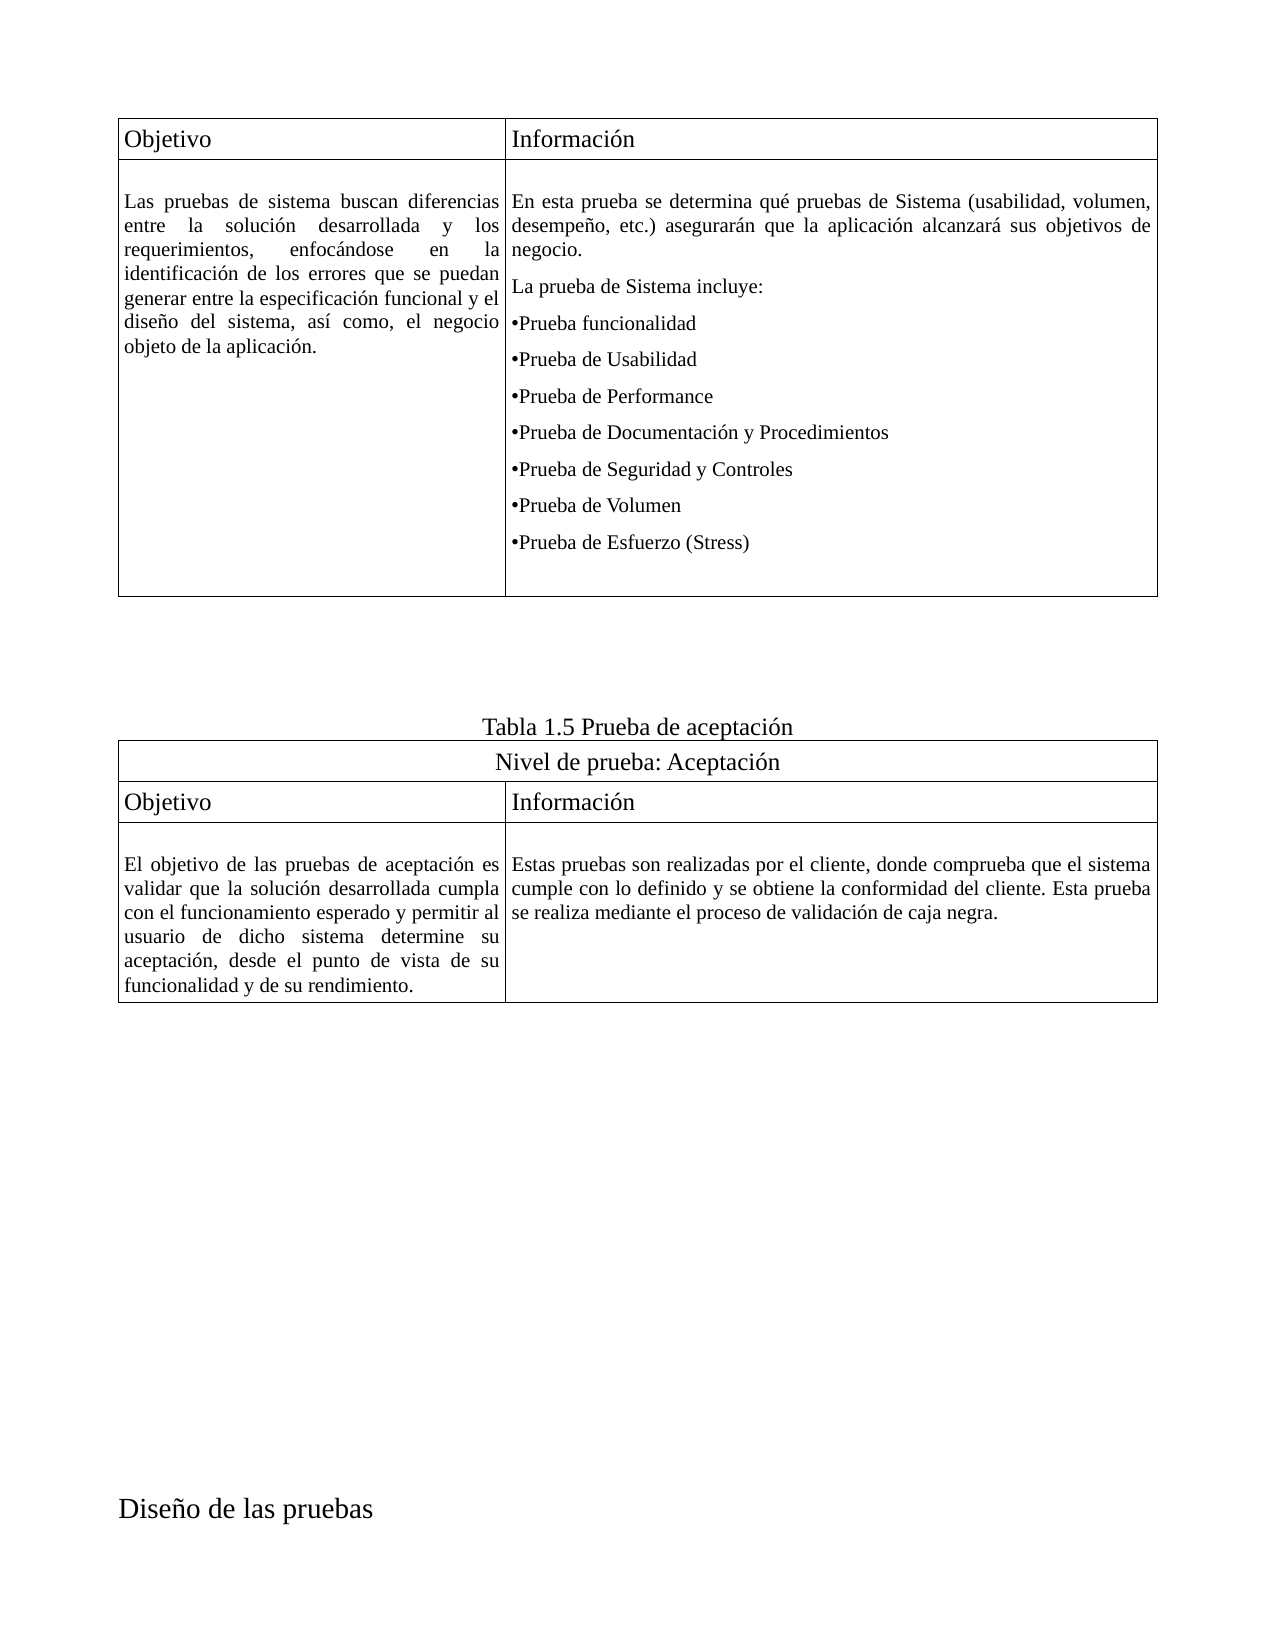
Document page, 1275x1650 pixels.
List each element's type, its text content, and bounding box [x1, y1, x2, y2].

table_cell Estas pruebas son realizadas por el cliente, donde comprueba que el sistema cumple con lo definido y se obtiene la conformidad del cliente. Esta prueba se realiza mediante el proceso de validación de caja negra. [506, 823, 1157, 1002]
table_cell Información [506, 782, 1157, 822]
table_header Nivel de prueba: Aceptación [119, 741, 1157, 781]
table_cell Objetivo [119, 782, 505, 822]
table_cell El objetivo de las pruebas de aceptación es validar que la solución desarrollada cumpla con el funcionamiento esperado y permitir al usuario de dicho sistema determine su aceptación, desde el punto de vista de su funcionalidad y de su rendimiento. [119, 823, 505, 1002]
text Diseño de las pruebas [118, 1491, 1157, 1525]
text Tabla 1.5 Prueba de aceptación [118, 712, 1157, 740]
table_cell Objetivo [119, 119, 505, 159]
table_cell Las pruebas de sistema buscan diferencias entre la solución desarrollada y los requerimientos, enfocándose en la identificación de los errores que se puedan generar entre la especificación funcional y el diseño del sistema, así como, el negocio objeto de la aplicación. [119, 160, 505, 596]
table_cell En esta prueba se determina qué pruebas de Sistema (usabilidad, volumen, desempeño, etc.) asegurarán que la aplicación alcanzará sus objetivos de negocio. La prueba de Sistema incluye: Prueba funcionalidad Prueba de Usabilidad Prueba de Performance Prueba de Documentación y Procedimientos Prueba de Seguridad y Controles Prueba de Volumen Prueba de Esfuerzo (Stress) [506, 160, 1157, 596]
table_cell Información [506, 119, 1157, 159]
